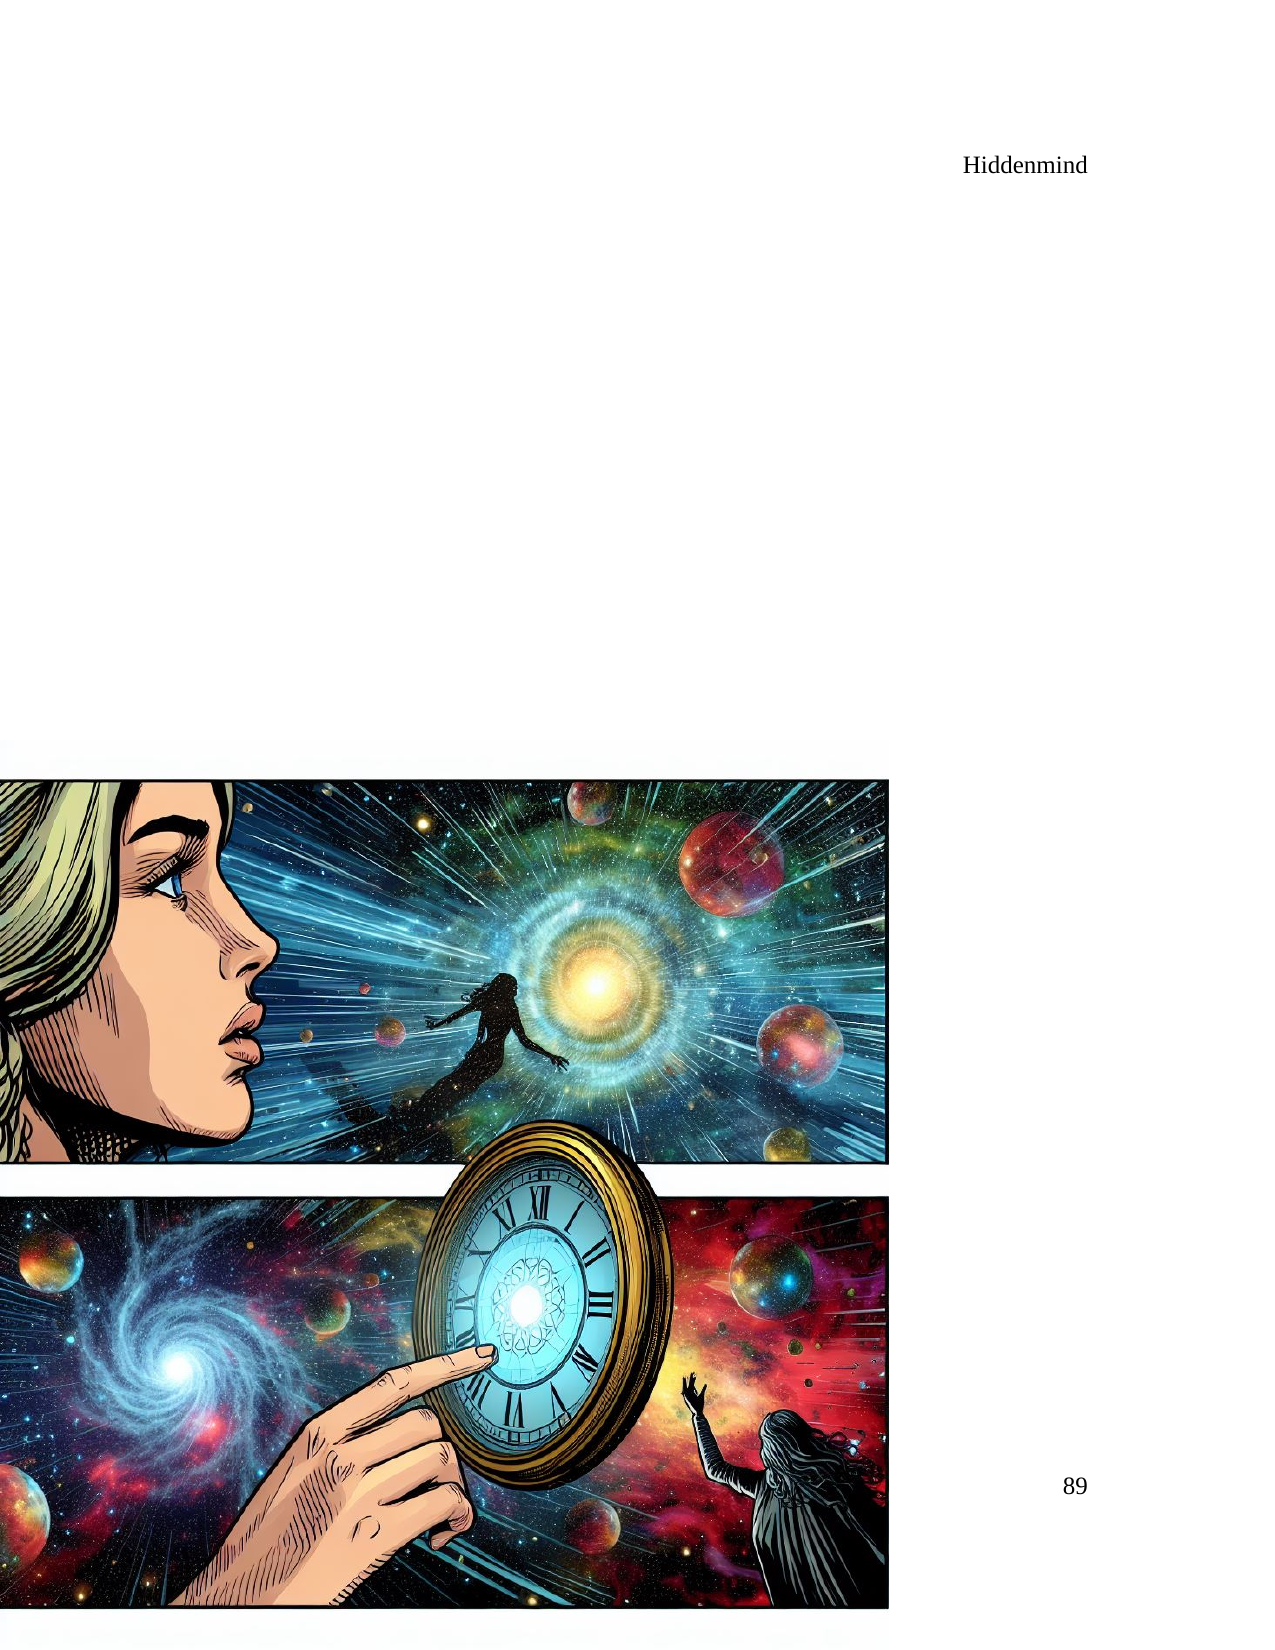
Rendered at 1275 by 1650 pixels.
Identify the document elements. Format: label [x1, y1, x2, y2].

picture [0, 740, 890, 1650]
